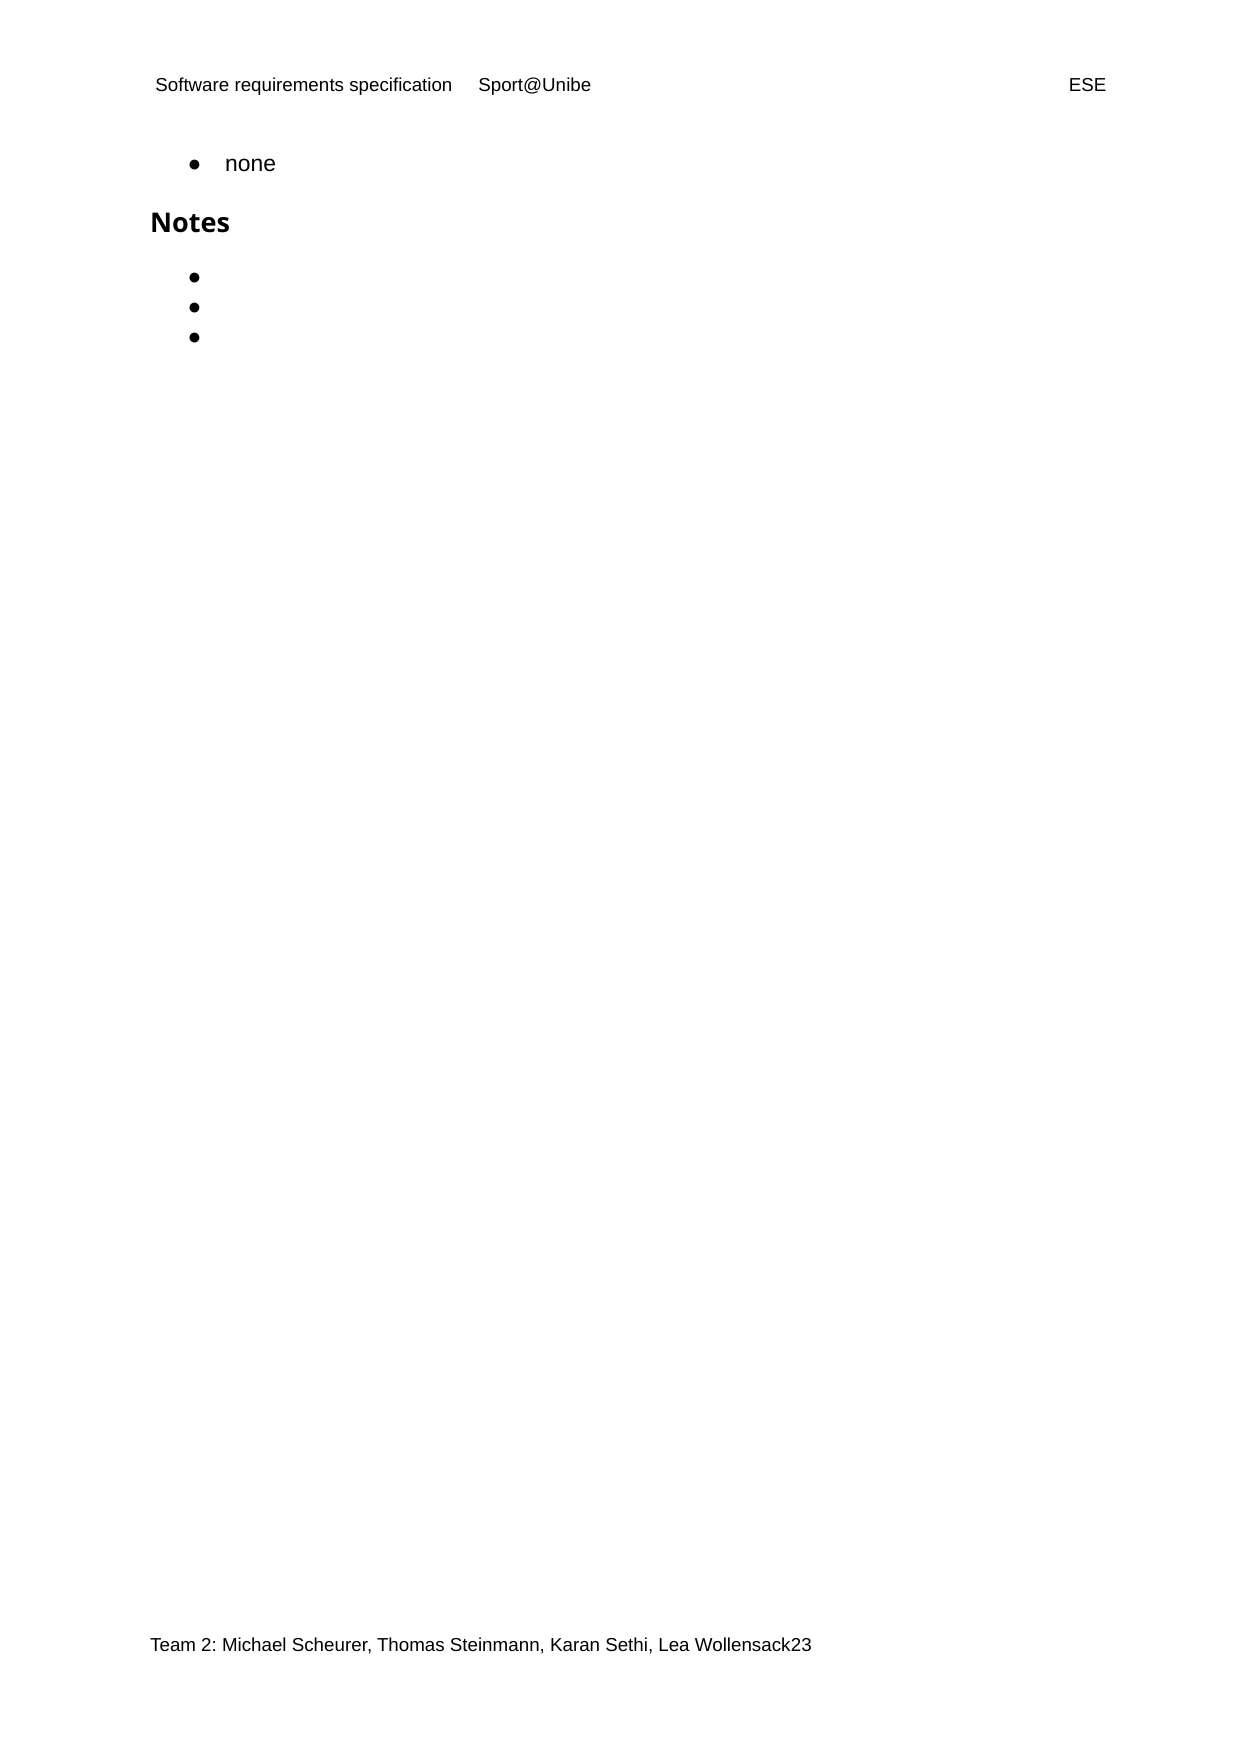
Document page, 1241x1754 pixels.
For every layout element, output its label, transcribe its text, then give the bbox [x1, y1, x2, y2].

subtitle Notes [150, 203, 1090, 240]
list none [187, 150, 1090, 176]
